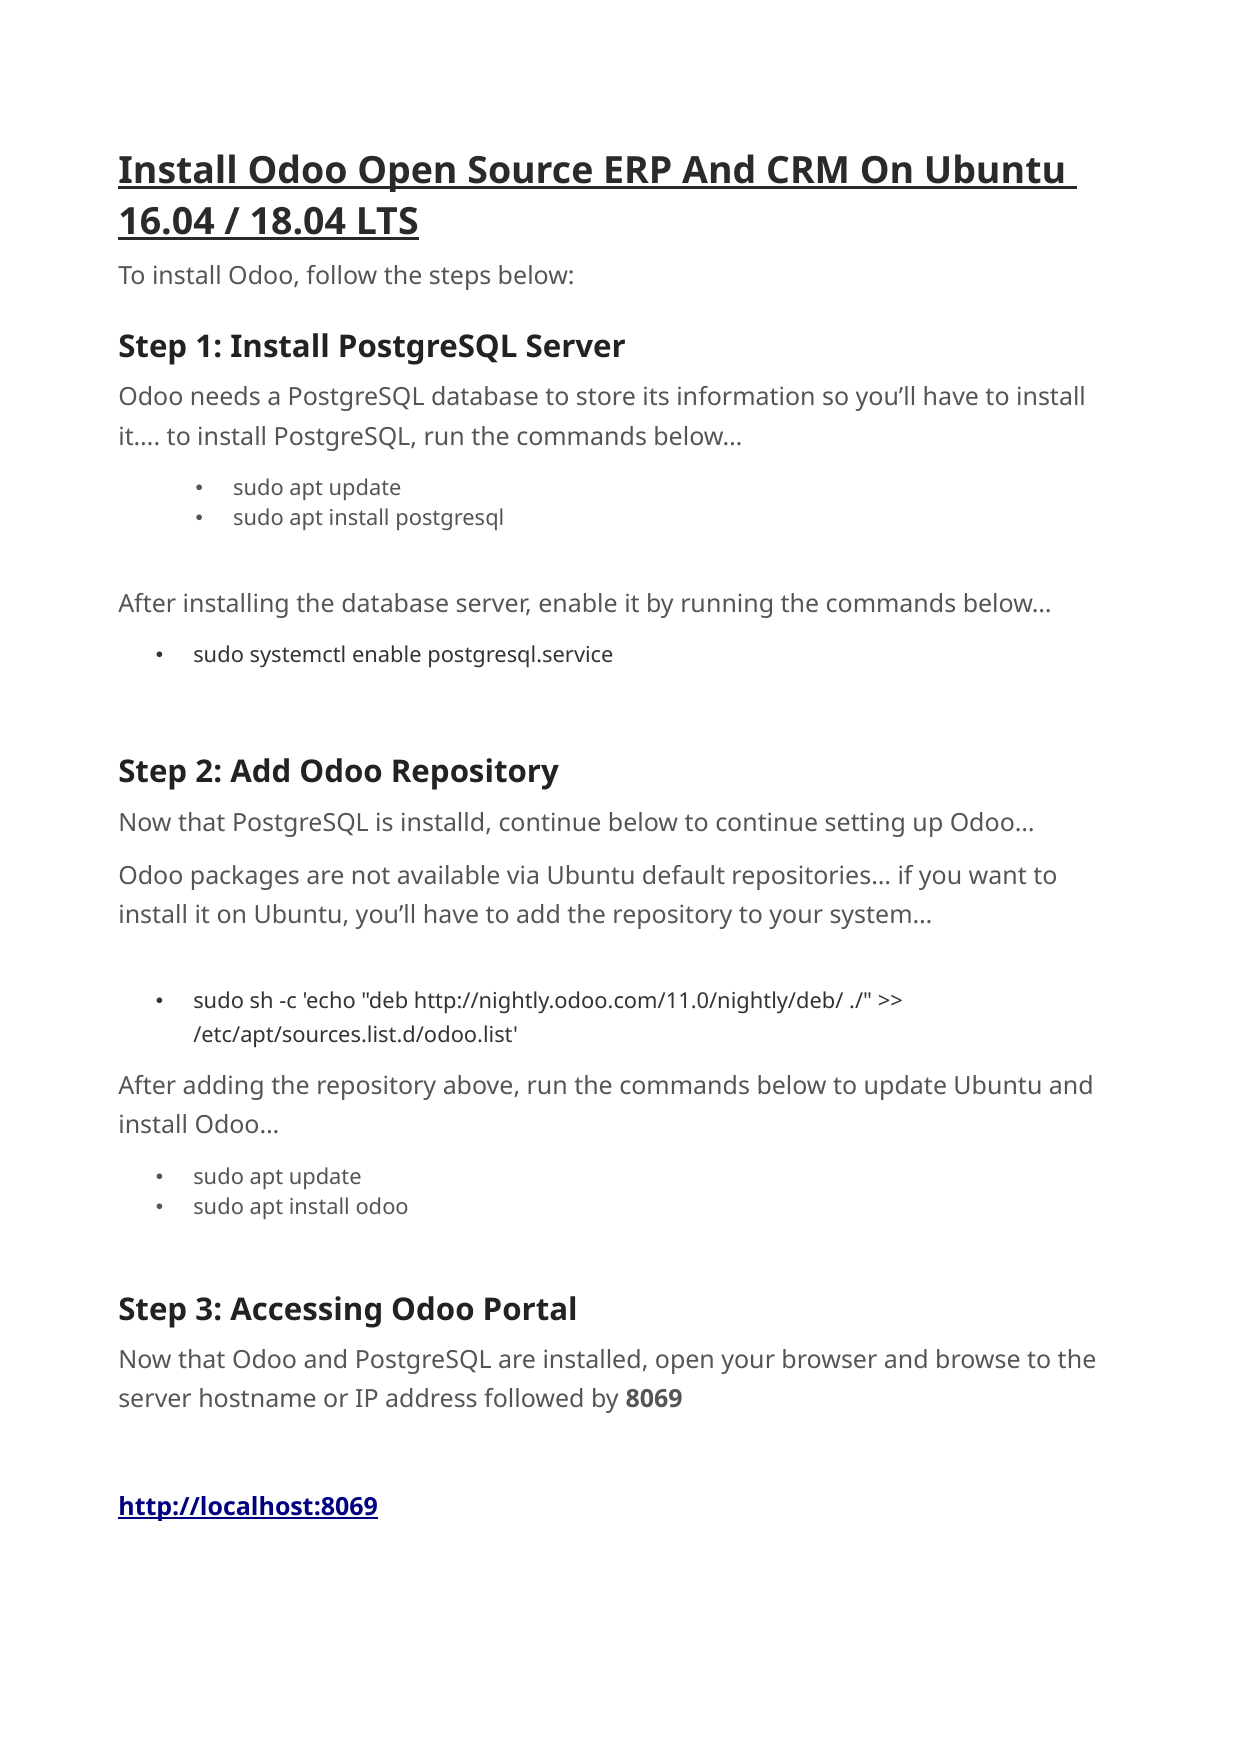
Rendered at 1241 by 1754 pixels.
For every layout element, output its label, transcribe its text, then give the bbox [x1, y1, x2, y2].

subtitle Step 3: Accessing Odoo Portal [118, 1287, 1122, 1329]
subtitle Step 2: Add Odoo Repository [118, 749, 1122, 792]
list sudo sh -c 'echo "deb http://nightly.odoo.com/11.0/nightly/deb/ ./" >> /etc/apt/sources.list.d/odoo.list' [156, 985, 1122, 1049]
list sudo apt update [195, 472, 1122, 502]
text Odoo needs a PostgreSQL database to store its information so you’ll have to install it…. to install PostgreSQL, run the commands below… [118, 379, 1122, 452]
list sudo apt install odoo [156, 1191, 1122, 1220]
text http://localhost:8069 [118, 1488, 1122, 1522]
text After adding the repository above, run the commands below to update Ubuntu and install Odoo… [118, 1068, 1122, 1141]
list sudo apt install postgresql [195, 502, 1122, 532]
list sudo systemctl enable postgresql.service [156, 639, 1122, 669]
subtitle Step 1: Install PostgreSQL Server [118, 324, 1122, 367]
text After installing the database server, enable it by running the commands below… [118, 585, 1122, 619]
text To install Odoo, follow the steps below: [118, 258, 1122, 292]
text Now that Odoo and PostgreSQL are installed, open your browser and browse to the server hostname or IP address followed by 8069 [118, 1342, 1122, 1415]
text Now that PostgreSQL is installd, continue below to continue setting up Odoo… [118, 804, 1122, 838]
text Odoo packages are not available via Ubuntu default repositories… if you want to install it on Ubuntu, you’ll have to add the repository to your system… [118, 858, 1122, 931]
list sudo apt update [156, 1161, 1122, 1191]
subtitle Install Odoo Open Source ERP And CRM On Ubuntu 16.04 / 18.04 LTS [118, 143, 1122, 245]
